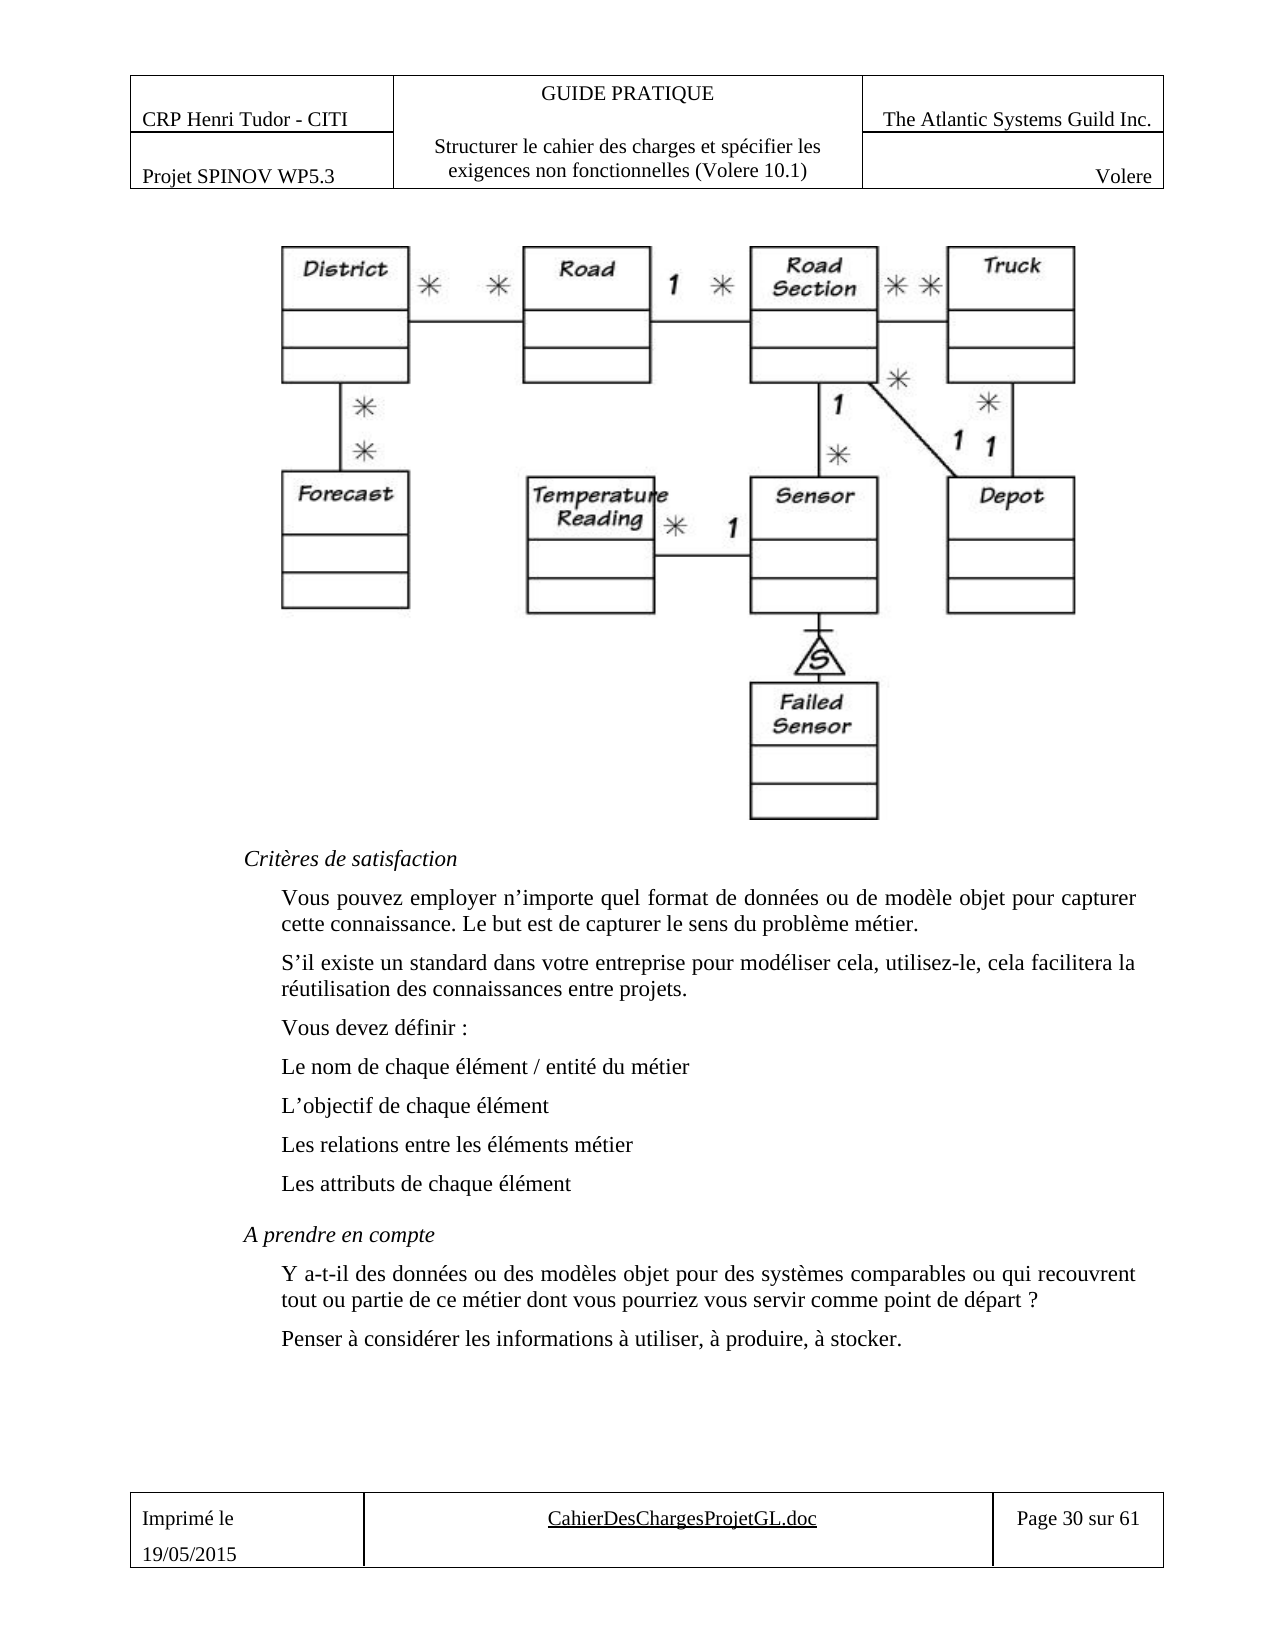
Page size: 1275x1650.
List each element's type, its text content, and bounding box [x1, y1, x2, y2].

subtitle Critères de satisfaction [244, 845, 1137, 871]
text Vous devez définir : [281, 1014, 1137, 1041]
picture [281, 246, 1076, 820]
text Vous pouvez employer n’importe quel format de données ou de modèle objet pour capturer cette connaissance. Le but est de capturer le sens du problème métier. [281, 884, 1137, 937]
subtitle A prendre en compte [244, 1221, 1137, 1247]
text Penser à considérer les informations à utiliser, à produire, à stocker. [281, 1325, 1137, 1352]
text L’objectif de chaque élément [281, 1092, 1137, 1118]
text Les relations entre les éléments métier [281, 1131, 1137, 1157]
text S’il existe un standard dans votre entreprise pour modéliser cela, utilisez-le, cela facilitera la réutilisation des connaissances entre projets. [281, 949, 1137, 1002]
text Le nom de chaque élément / entité du métier [281, 1053, 1137, 1079]
text Y a-t-il des données ou des modèles objet pour des systèmes comparables ou qui recouvrent tout ou partie de ce métier dont vous pourriez vous servir comme point de départ ? [281, 1260, 1137, 1313]
text Les attributs de chaque élément [281, 1170, 1137, 1196]
